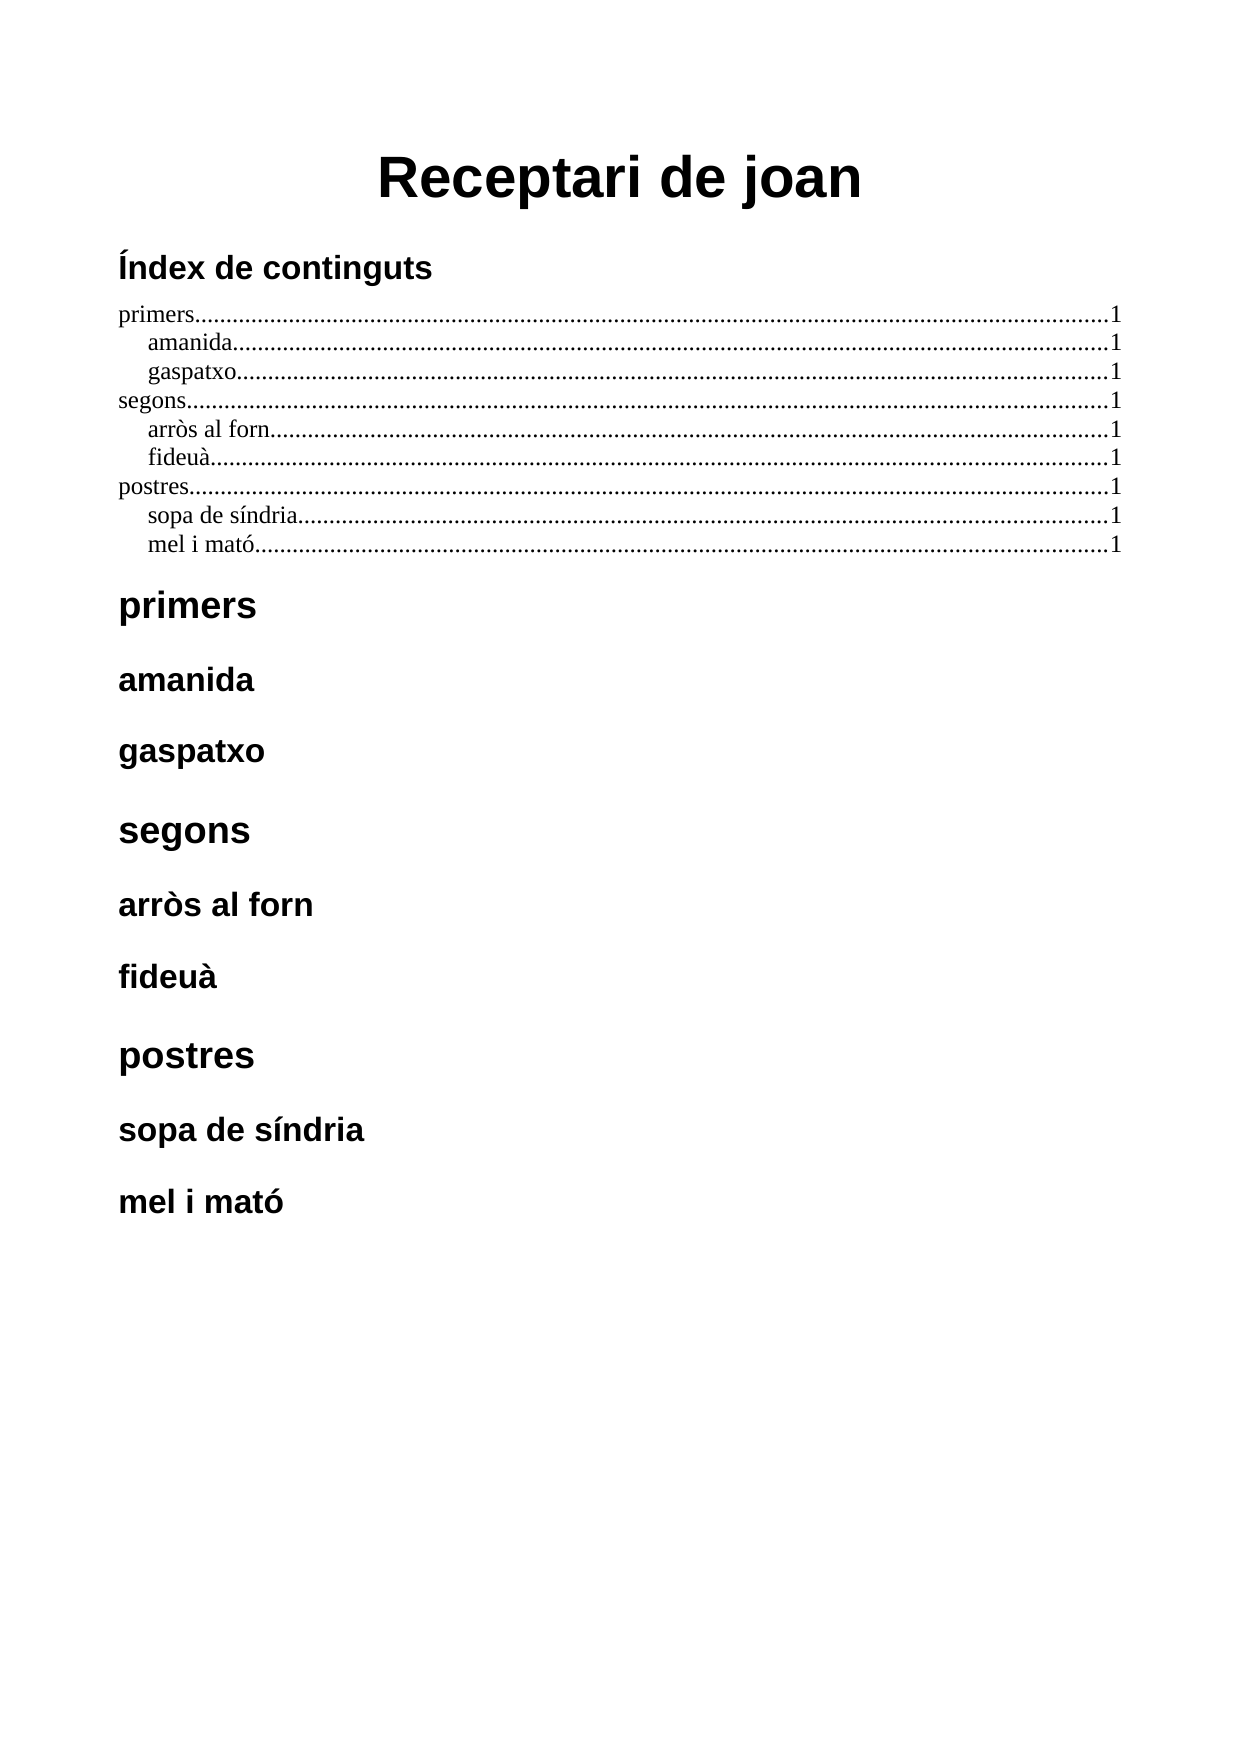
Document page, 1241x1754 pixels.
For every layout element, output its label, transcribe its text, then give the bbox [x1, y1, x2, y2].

text primers 1 [118, 299, 1122, 327]
text amanida 1 [148, 327, 1122, 356]
subtitle fideuà [118, 956, 1122, 995]
text segons 1 [118, 385, 1122, 414]
subtitle arròs al forn [118, 884, 1122, 923]
subtitle amanida [118, 659, 1122, 698]
title Receptari de joan [118, 143, 1122, 210]
text fideuà 1 [148, 442, 1122, 471]
text sopa de síndria 1 [148, 500, 1122, 529]
subtitle postres [118, 1033, 1122, 1076]
text mel i mató 1 [148, 529, 1122, 557]
subtitle gaspatxo [118, 731, 1122, 770]
subtitle mel i mató [118, 1182, 1122, 1220]
text arròs al forn 1 [148, 414, 1122, 442]
subtitle sopa de síndria [118, 1109, 1122, 1148]
subtitle Índex de continguts [118, 248, 1122, 286]
text postres 1 [118, 471, 1122, 500]
subtitle primers [118, 582, 1122, 626]
subtitle segons [118, 807, 1122, 851]
text gaspatxo 1 [148, 356, 1122, 385]
